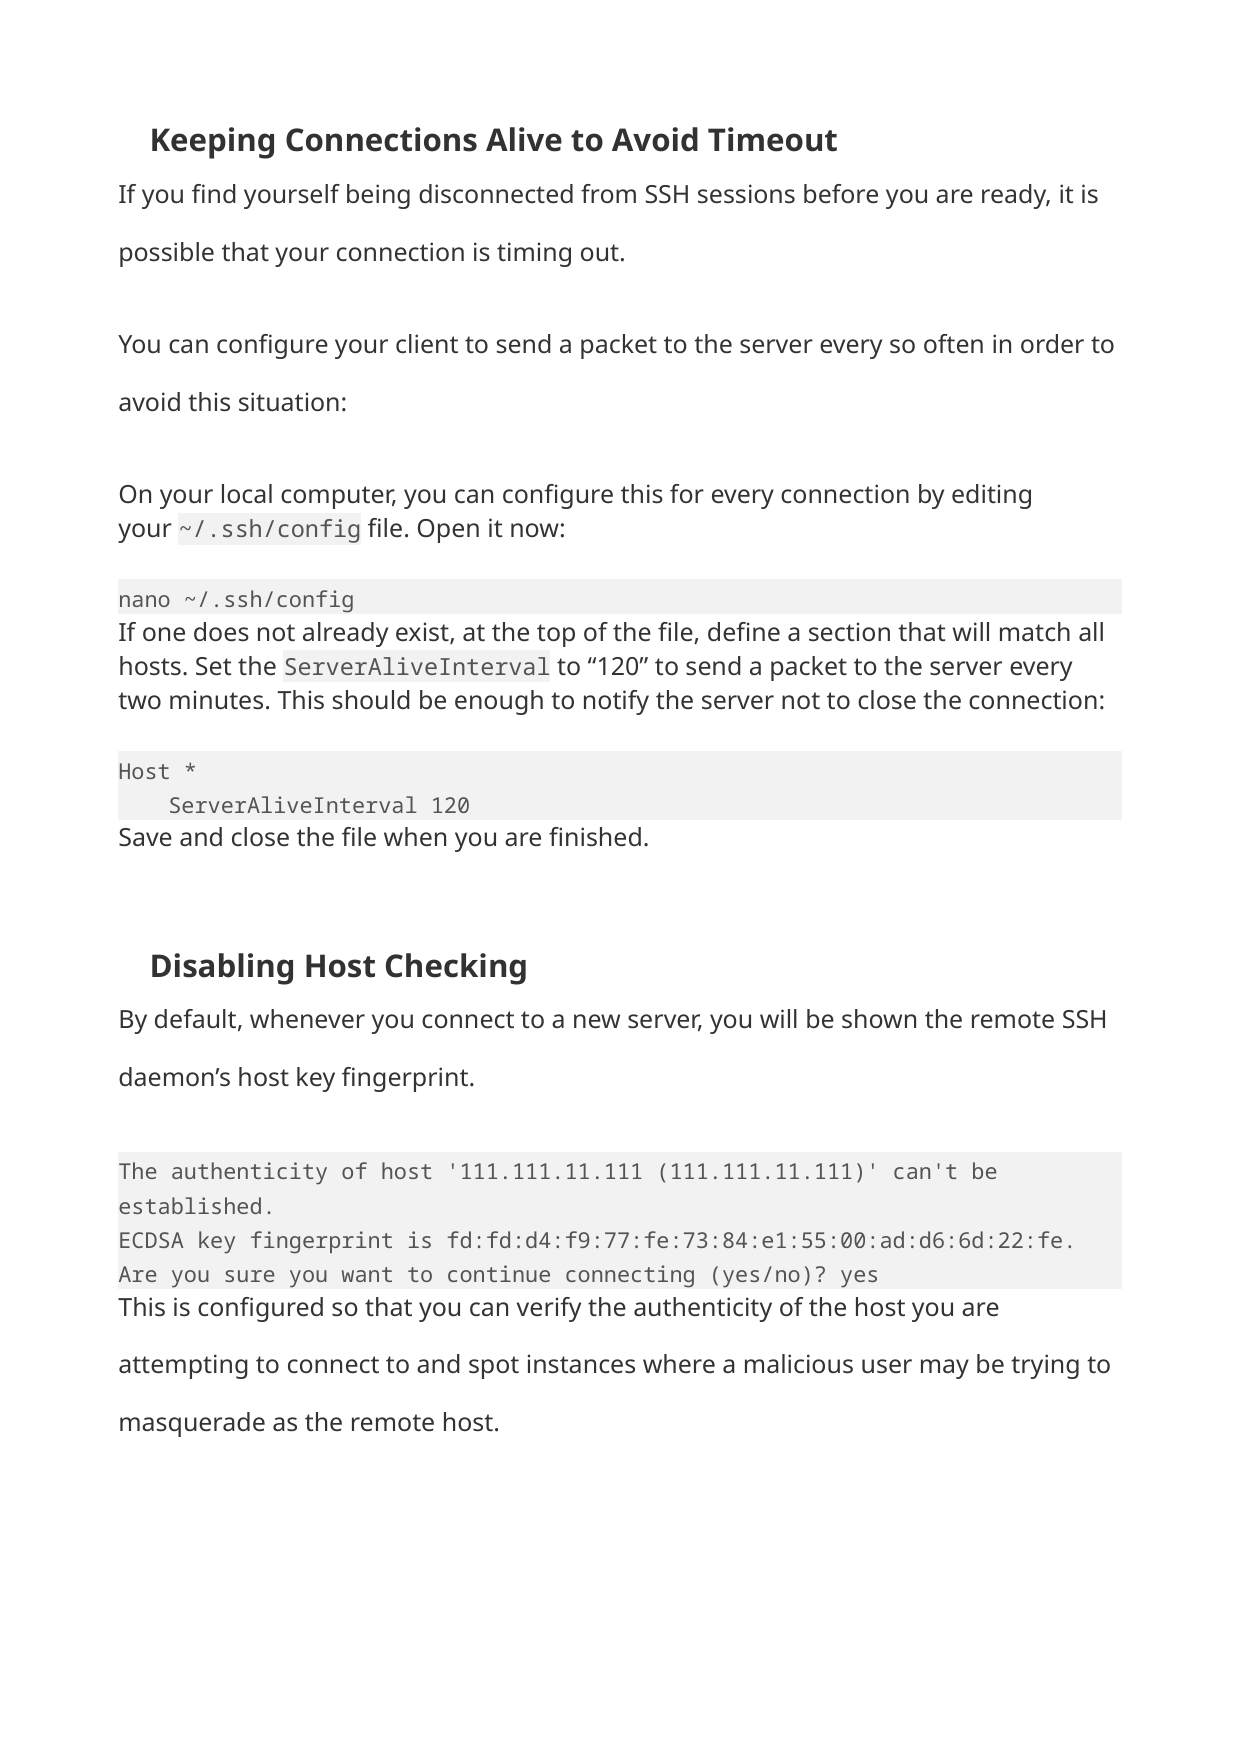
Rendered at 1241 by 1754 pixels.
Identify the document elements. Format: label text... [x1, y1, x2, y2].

text Save and close the file when you are finished. [118, 820, 1122, 854]
text By default, whenever you connect to a new server, you will be shown the remote SSH daemon’s host key fingerprint. [118, 1002, 1122, 1094]
subtitle Disabling Host Checking [149, 943, 1091, 986]
text If you find yourself being disconnected from SSH sessions before you are ready, it is possible that your connection is timing out. [118, 176, 1122, 268]
text nano ~/.ssh/config [118, 579, 1122, 614]
text If one does not already exist, at the top of the file, define a section that will match all hosts. Set the ServerAliveInterval to “120” to send a packet to the server every two minutes. This should be enough to notify the server not to close the connection: [118, 614, 1122, 717]
text Host * [118, 751, 1122, 786]
text This is configured so that you can verify the authenticity of the host you are attempting to connect to and spot instances where a malicious user may be trying to masquerade as the remote host. [118, 1289, 1122, 1439]
text You can configure your client to send a packet to the server every so often in order to avoid this situation: [118, 326, 1122, 418]
text ECDSA key fingerprint is fd:fd:d4:f9:77:fe:73:84:e1:55:00:ad:d6:6d:22:fe. [118, 1221, 1122, 1255]
text Are you sure you want to continue connecting (yes/no)? yes [118, 1255, 1122, 1289]
subtitle Keeping Connections Alive to Avoid Timeout [149, 118, 1091, 161]
text The authenticity of host '111.111.11.111 (111.111.11.111)' can't be established. [118, 1152, 1122, 1221]
text On your local computer, you can configure this for every connection by editing your ~/.ssh/config file. Open it now: [118, 476, 1122, 545]
text ServerAliveInterval 120 [118, 786, 1122, 820]
